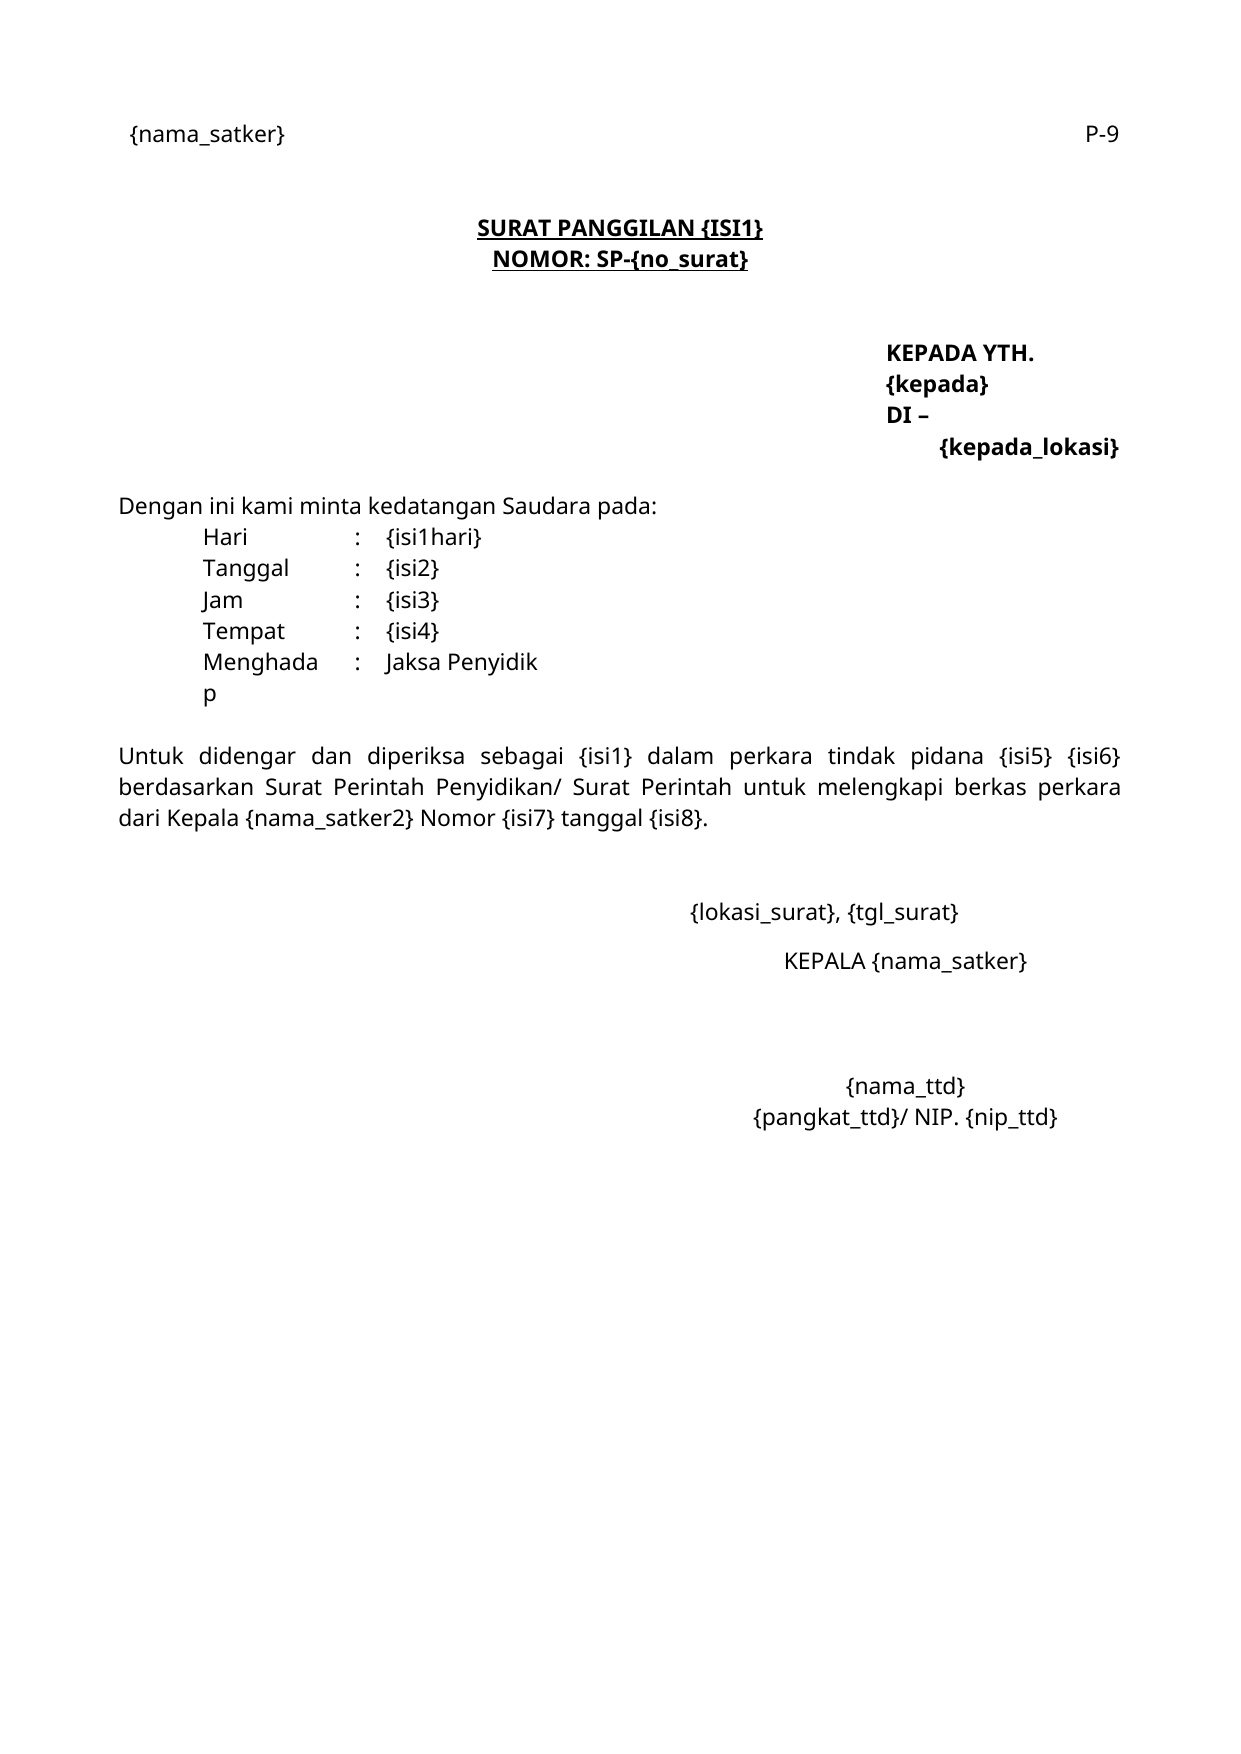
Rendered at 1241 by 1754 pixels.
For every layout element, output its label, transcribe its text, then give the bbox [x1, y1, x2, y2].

text Dengan ini kami minta kedatangan Saudara pada: [118, 490, 1122, 521]
table_cell Jaksa Penyidik [375, 646, 1130, 709]
table_cell Tanggal [191, 553, 343, 584]
text NOMOR: SP-{no_surat} [118, 243, 1122, 274]
text SURAT PANGGILAN {ISI1} [118, 212, 1122, 243]
text KEPADA YTH. [886, 337, 1122, 368]
table_cell Jam [191, 584, 343, 615]
table_header P-9 [920, 118, 1131, 149]
table_header {isi1hari} [375, 521, 1130, 552]
table_cell Menghadap [191, 646, 343, 709]
table_cell {isi2} [375, 553, 1130, 584]
table_cell {nama_ttd} {pangkat_ttd}/ NIP. {nip_ttd} [679, 1070, 1132, 1133]
table_header Hari [191, 521, 343, 552]
table_cell {isi3} [375, 584, 1130, 615]
table_header {nama_satker} [118, 118, 860, 149]
table_header {lokasi_surat}, {tgl_surat} KEPALA {nama_satker} [679, 896, 1132, 976]
table_cell Tempat [191, 615, 343, 646]
text DI – [886, 399, 1122, 431]
text Untuk didengar dan diperiksa sebagai {isi1} dalam perkara tindak pidana {isi5} {isi6} berdasarkan Surat Perintah Penyidikan/ Surat Perintah untuk melengkapi berkas perkara dari Kepala {nama_satker2} Nomor {isi7} tanggal {isi8}. [118, 740, 1122, 834]
table_cell : [343, 646, 374, 709]
table_cell : [343, 615, 374, 646]
table_cell : [343, 584, 374, 615]
text {kepada_lokasi} [886, 431, 1122, 462]
text {kepada} [886, 368, 1122, 399]
table_header : [343, 521, 374, 552]
table_cell {isi4} [375, 615, 1130, 646]
table_header [860, 118, 920, 149]
table_cell [679, 976, 1132, 1070]
table_cell : [343, 553, 374, 584]
